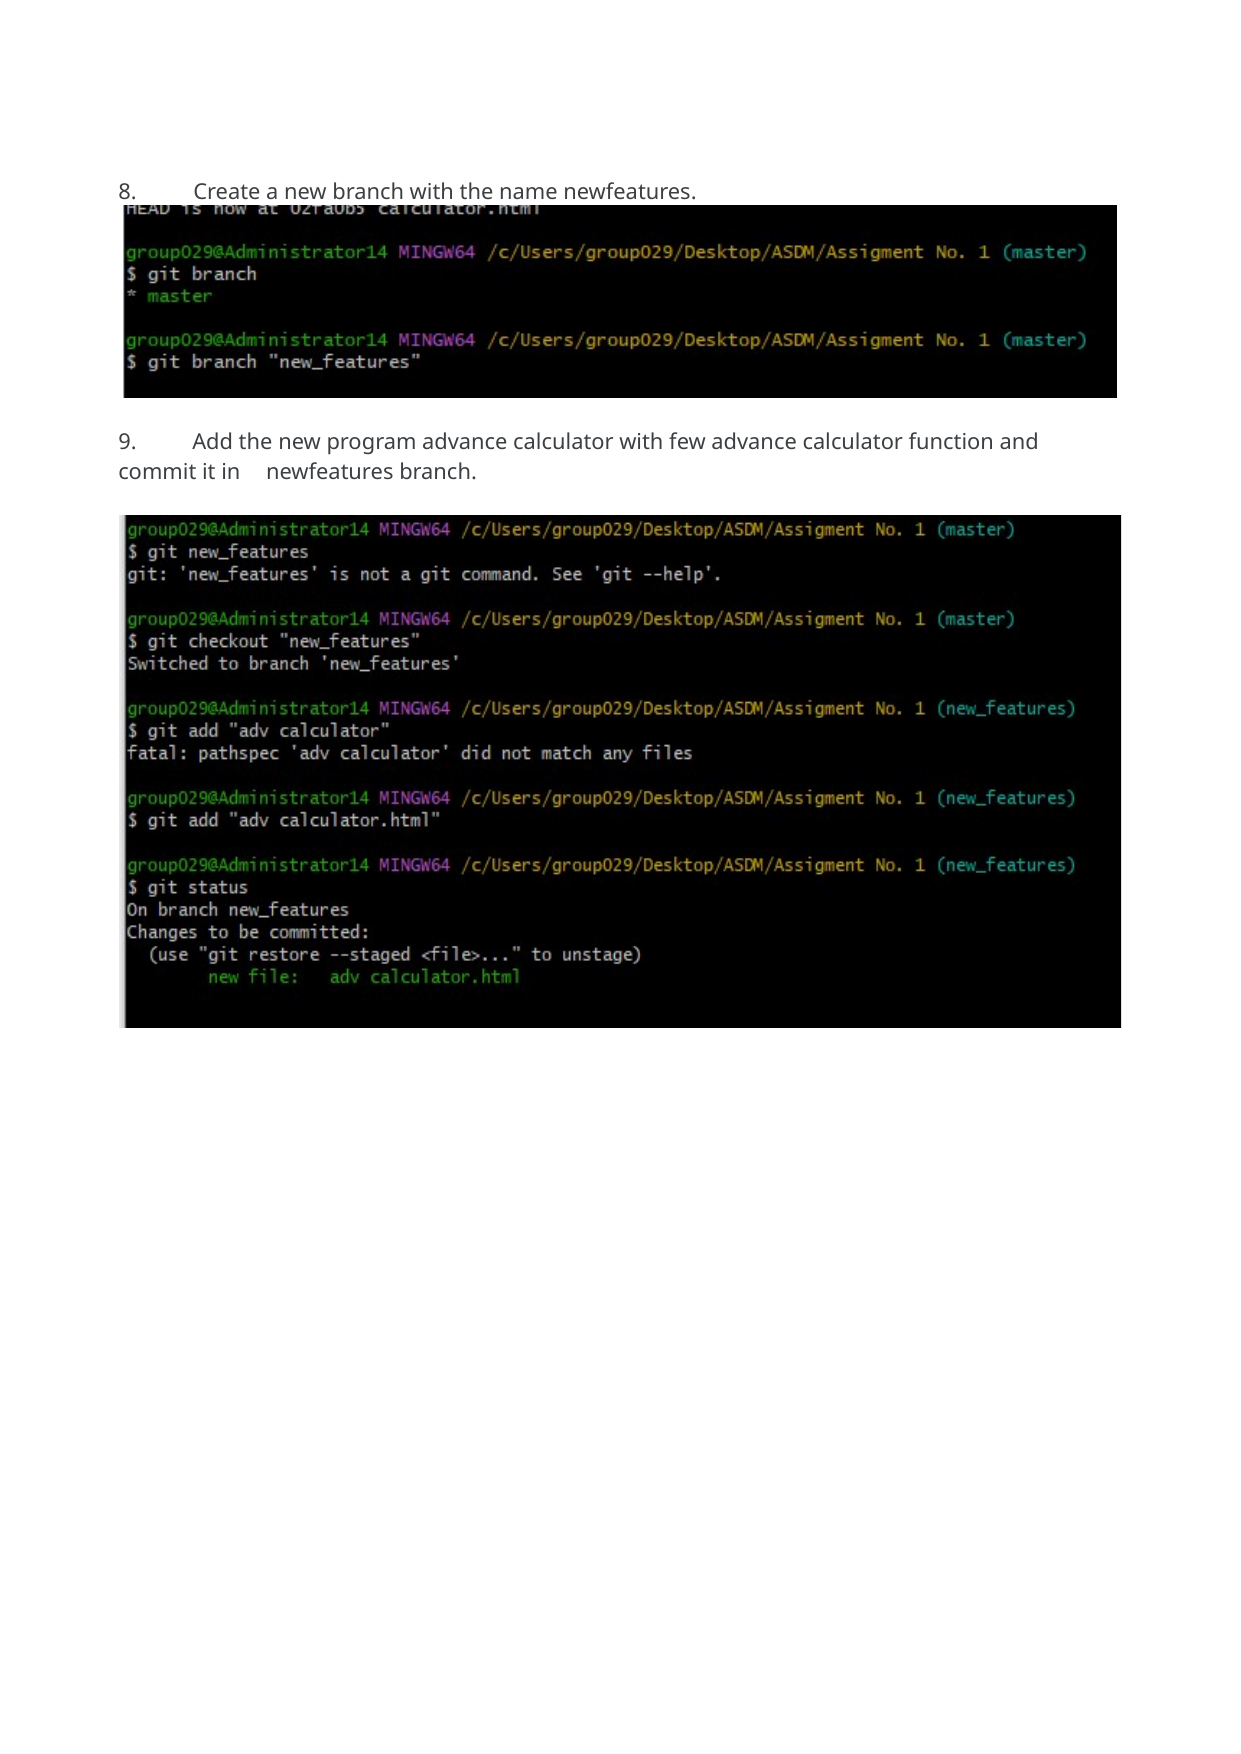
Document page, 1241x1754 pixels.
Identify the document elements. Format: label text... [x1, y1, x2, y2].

picture [123, 205, 1117, 398]
picture [119, 515, 1122, 1028]
text 9. Add the new program advance calculator with few advance calculator function and commit it in newfeatures branch. [118, 426, 1122, 486]
list Create a new branch with the name newfeatures. [118, 176, 1122, 205]
